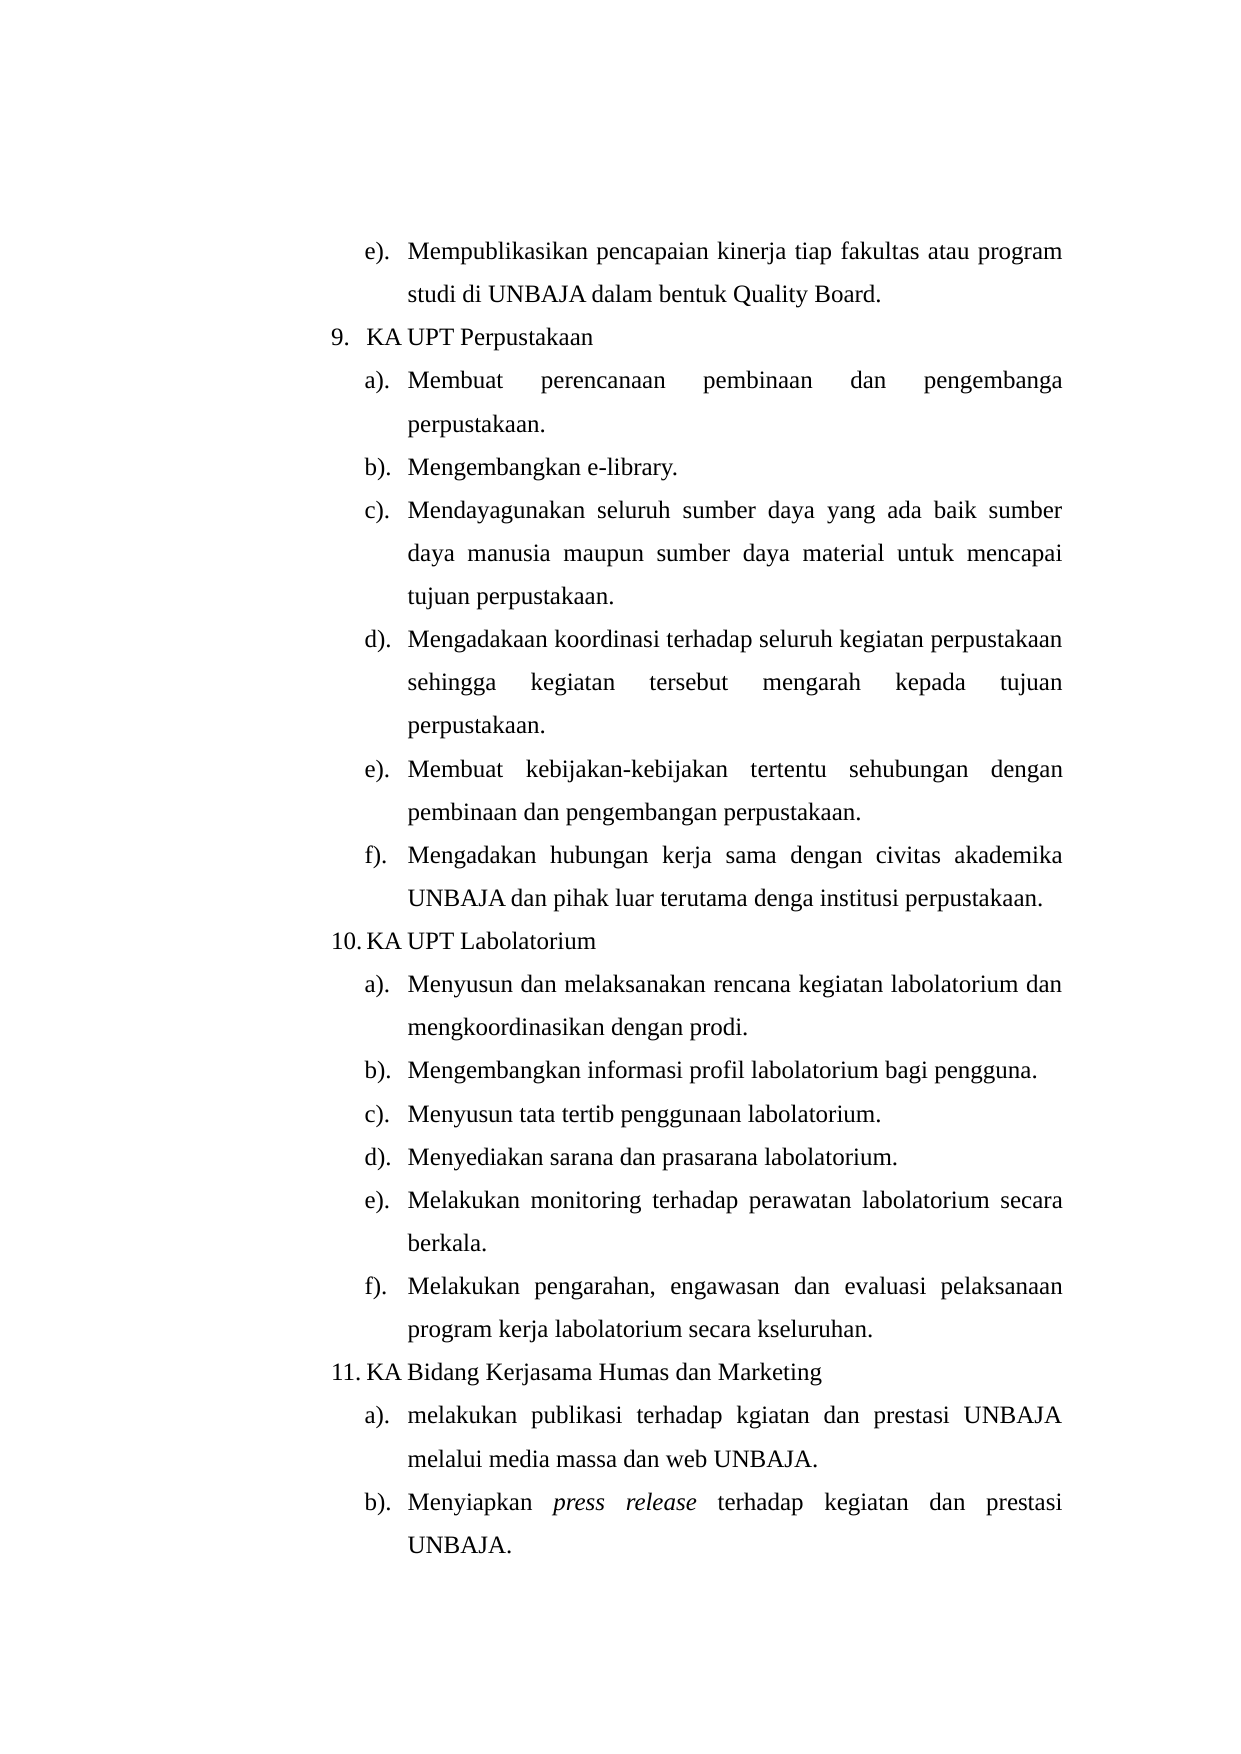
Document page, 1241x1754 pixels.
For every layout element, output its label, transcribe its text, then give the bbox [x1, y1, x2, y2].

list Mempublikasikan pencapaian kinerja tiap fakultas atau program studi di UNBAJA dalam bentuk Quality Board. [364, 236, 1063, 308]
list Menyusun dan melaksanakan rencana kegiatan labolatorium dan mengkoordinasikan dengan prodi. [364, 969, 1063, 1041]
list KA UPT Perpustakaan [331, 322, 1063, 351]
list KA UPT Labolatorium [331, 926, 1063, 955]
list Menyusun tata tertib penggunaan labolatorium. [364, 1099, 1063, 1127]
list KA Bidang Kerjasama Humas dan Marketing [331, 1357, 1063, 1386]
list Mengadakaan koordinasi terhadap seluruh kegiatan perpustakaan sehingga kegiatan tersebut mengarah kepada tujuan perpustakaan. [364, 624, 1063, 739]
list Melakukan pengarahan, engawasan dan evaluasi pelaksanaan program kerja labolatorium secara kseluruhan. [364, 1271, 1063, 1343]
list Membuat kebijakan-kebijakan tertentu sehubungan dengan pembinaan dan pengembangan perpustakaan. [364, 754, 1063, 826]
list Menyiapkan press release terhadap kegiatan dan prestasi UNBAJA. [364, 1487, 1063, 1559]
list melakukan publikasi terhadap kgiatan dan prestasi UNBAJA melalui media massa dan web UNBAJA. [364, 1401, 1063, 1472]
list Membuat perencanaan pembinaan dan pengembanga perpustakaan. [364, 366, 1063, 437]
list Mendayagunakan seluruh sumber daya yang ada baik sumber daya manusia maupun sumber daya material untuk mencapai tujuan perpustakaan. [364, 495, 1063, 610]
list Mengembangkan informasi profil labolatorium bagi pengguna. [364, 1056, 1063, 1084]
list Mengembangkan e-library. [364, 452, 1063, 481]
list Mengadakan hubungan kerja sama dengan civitas akademika UNBAJA dan pihak luar terutama denga institusi perpustakaan. [364, 840, 1063, 912]
list Melakukan monitoring terhadap perawatan labolatorium secara berkala. [364, 1185, 1063, 1257]
list Menyediakan sarana dan prasarana labolatorium. [364, 1142, 1063, 1171]
